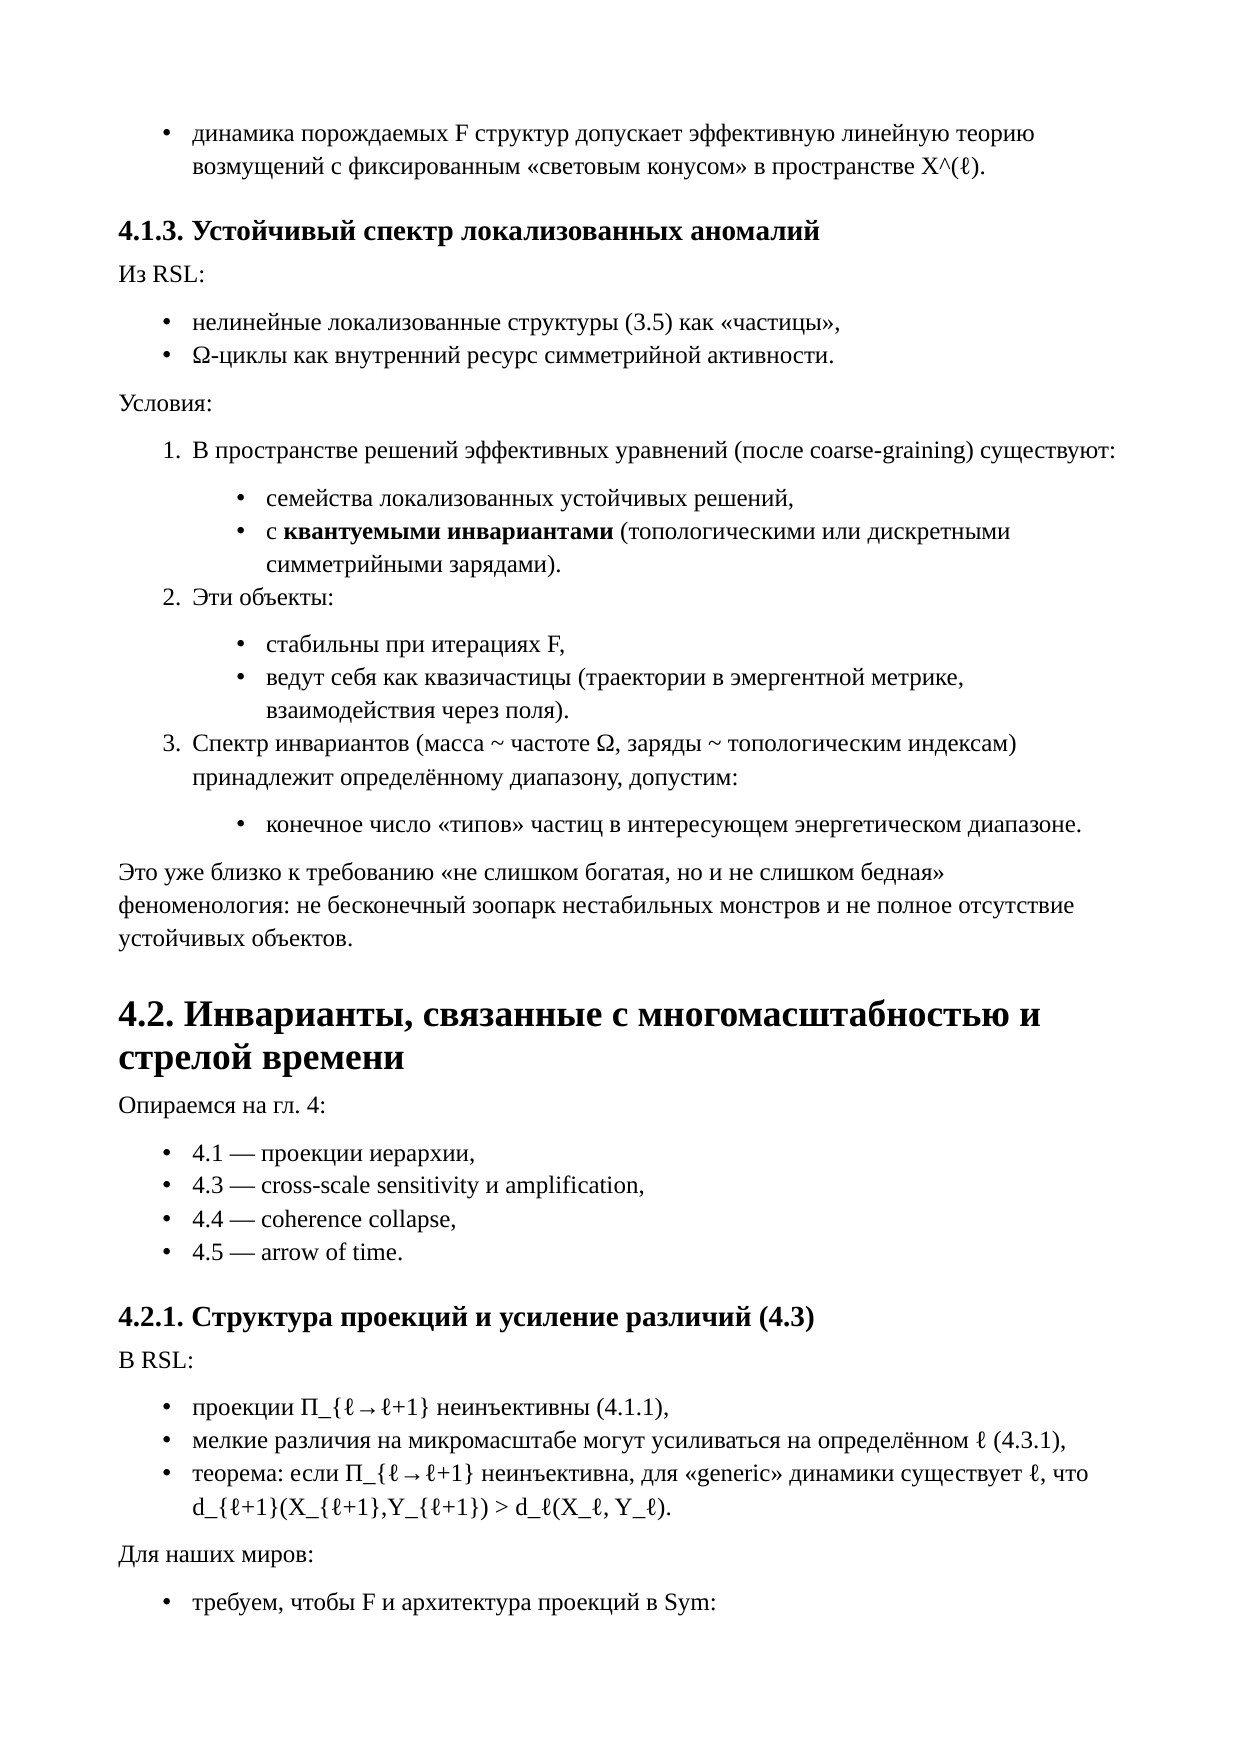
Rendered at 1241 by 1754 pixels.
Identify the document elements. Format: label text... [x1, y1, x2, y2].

list динамика порождаемых F структур допускает эффективную линейную теорию возмущений с фиксированным «световым конусом» в пространстве X^(ℓ). [162, 118, 1122, 180]
list Эти объекты: [162, 582, 1122, 611]
list 4.5 — arrow of time. [162, 1237, 1122, 1265]
list проекции Π_{ℓ→ℓ+1} неинъективны (4.1.1), [162, 1392, 1122, 1421]
list семейства локализованных устойчивых решений, [236, 483, 1122, 512]
subtitle 4.2. Инварианты, связанные с многомасштабностью и стрелой времени [118, 991, 1122, 1077]
list ведут себя как квазичастицы (траектории в эмергентной метрике, взаимодействия через поля). [236, 662, 1122, 724]
list конечное число «типов» частиц в интересующем энергетическом диапазоне. [236, 809, 1122, 838]
text Опираемся на гл. 4: [118, 1090, 1122, 1119]
list 4.4 — coherence collapse, [162, 1204, 1122, 1232]
text Это уже близко к требованию «не слишком богатая, но и не слишком бедная» феноменология: не бесконечный зоопарк нестабильных монстров и не полное отсутствие устойчивых объектов. [118, 857, 1122, 952]
text Из RSL: [118, 259, 1122, 288]
list с квантуемыми инвариантами (топологическими или дискретными симметрийными зарядами). [236, 516, 1122, 578]
list теорема: если Π_{ℓ→ℓ+1} неинъективна, для «generic» динамики существует ℓ, что d_{ℓ+1}(X_{ℓ+1},Y_{ℓ+1}) > d_ℓ(X_ℓ, Y_ℓ). [162, 1458, 1122, 1520]
text Условия: [118, 388, 1122, 416]
list Ω‑циклы как внутренний ресурс симметрийной активности. [162, 340, 1122, 369]
list требуем, чтобы F и архитектура проекций в Sym: [162, 1587, 1122, 1616]
list 4.3 — cross‑scale sensitivity и amplification, [162, 1171, 1122, 1199]
list 4.1 — проекции иерархии, [162, 1138, 1122, 1166]
subtitle 4.2.1. Структура проекций и усиление различий (4.3) [118, 1299, 1122, 1332]
list стабильны при итерациях F, [236, 629, 1122, 658]
list нелинейные локализованные структуры (3.5) как «частицы», [162, 307, 1122, 336]
text Для наших миров: [118, 1539, 1122, 1568]
list В пространстве решений эффективных уравнений (после coarse‑graining) существуют: [162, 435, 1122, 464]
text В RSL: [118, 1345, 1122, 1374]
subtitle 4.1.3. Устойчивый спектр локализованных аномалий [118, 213, 1122, 247]
list мелкие различия на микромасштабе могут усиливаться на определённом ℓ (4.3.1), [162, 1426, 1122, 1454]
list Спектр инвариантов (масса ~ частоте Ω, заряды ~ топологическим индексам) принадлежит определённому диапазону, допустим: [162, 728, 1122, 790]
